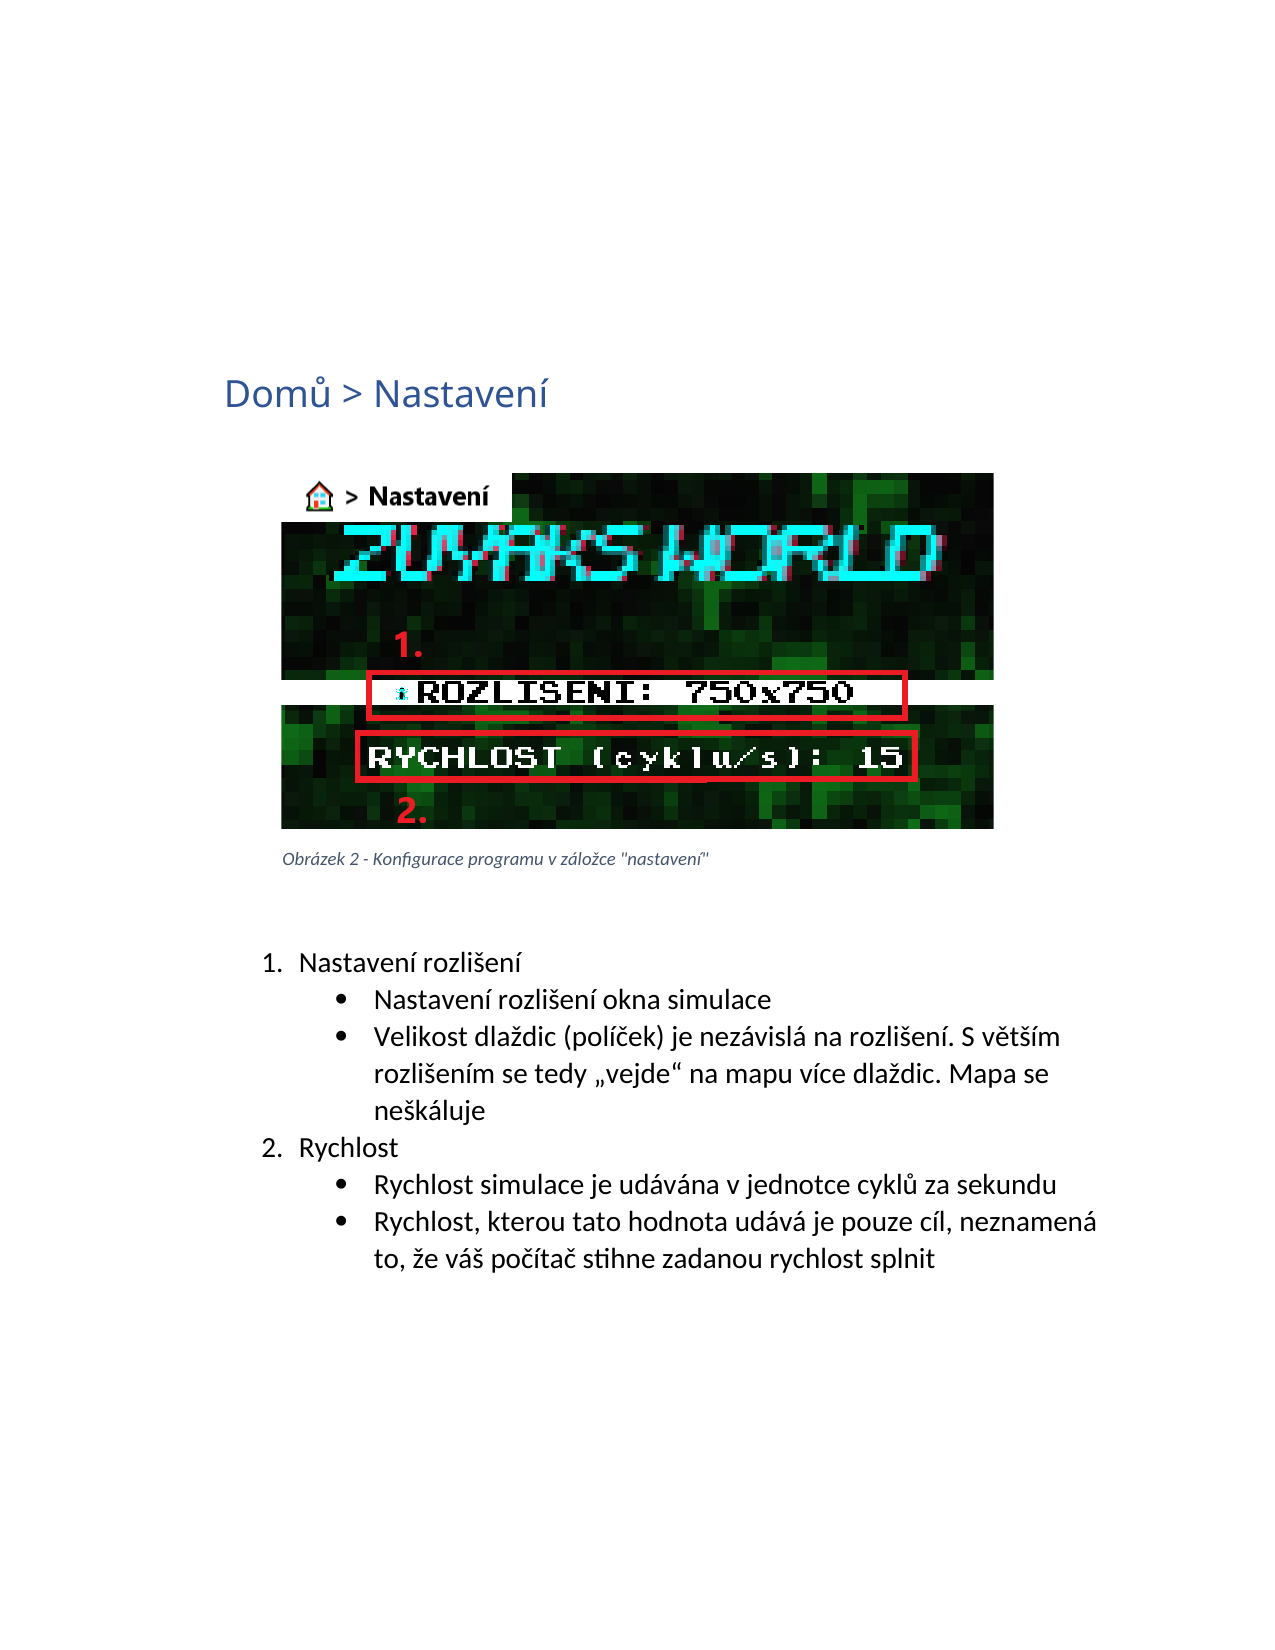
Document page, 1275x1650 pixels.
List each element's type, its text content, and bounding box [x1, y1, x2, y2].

text Obrázek 2 - Konfigurace programu v záložce "nastavení" [187, 847, 1125, 870]
list Rychlost, kterou tato hodnota udává je pouze cíl, neznamená to, že váš počítač stihne zadanou rychlost splnit [336, 1203, 1125, 1276]
list Velikost dlaždic (políček) je nezávislá na rozlišení. S větším rozlišením se tedy „vejde“ na mapu více dlaždic. Mapa se neškáluje [336, 1018, 1125, 1128]
subtitle Domů > Nastavení [150, 367, 1125, 418]
list Nastavení rozlišení [261, 944, 1125, 980]
list Nastavení rozlišení okna simulace [336, 981, 1125, 1017]
list Rychlost [261, 1129, 1125, 1165]
list Rychlost simulace je udávána v jednotce cyklů za sekundu [336, 1166, 1125, 1202]
